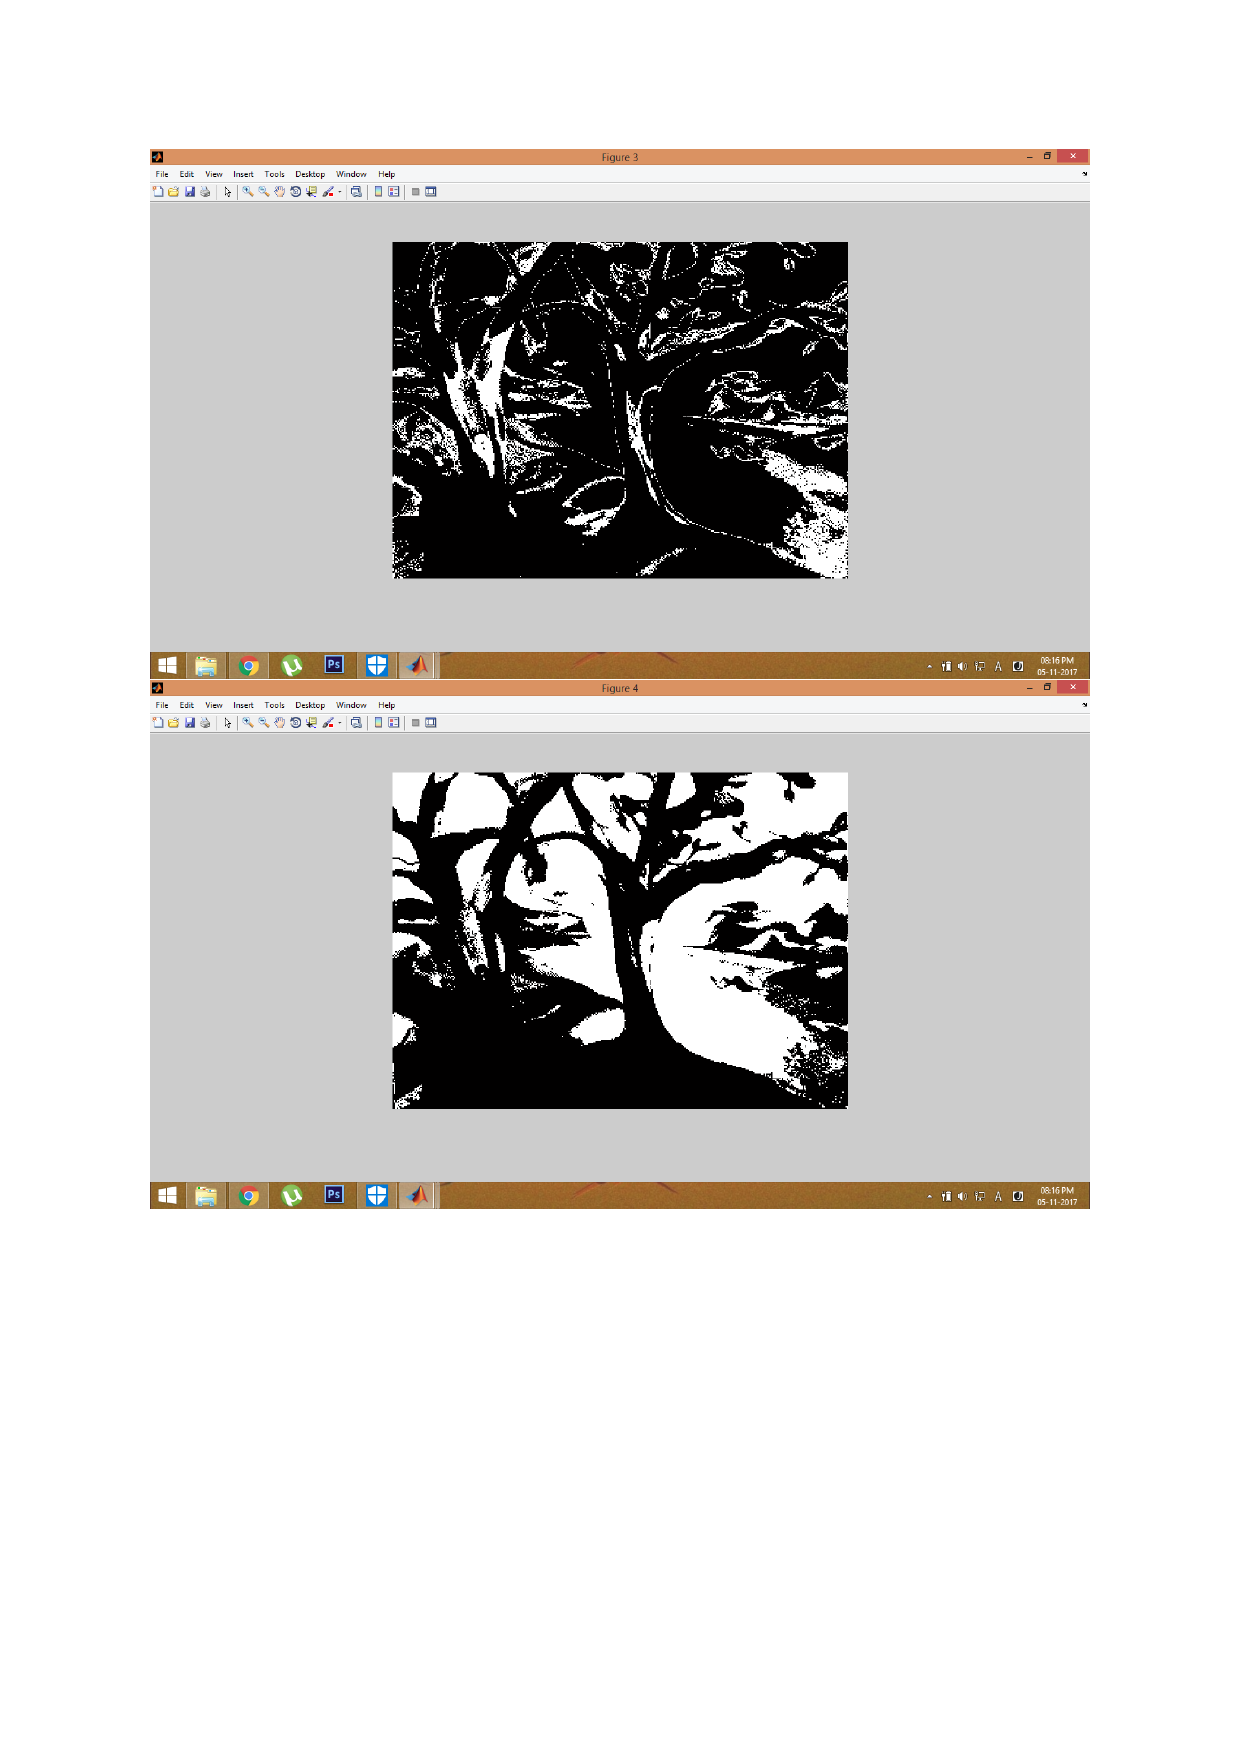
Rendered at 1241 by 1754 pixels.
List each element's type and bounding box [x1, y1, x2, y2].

picture [150, 149, 1090, 679]
picture [150, 680, 1090, 1209]
